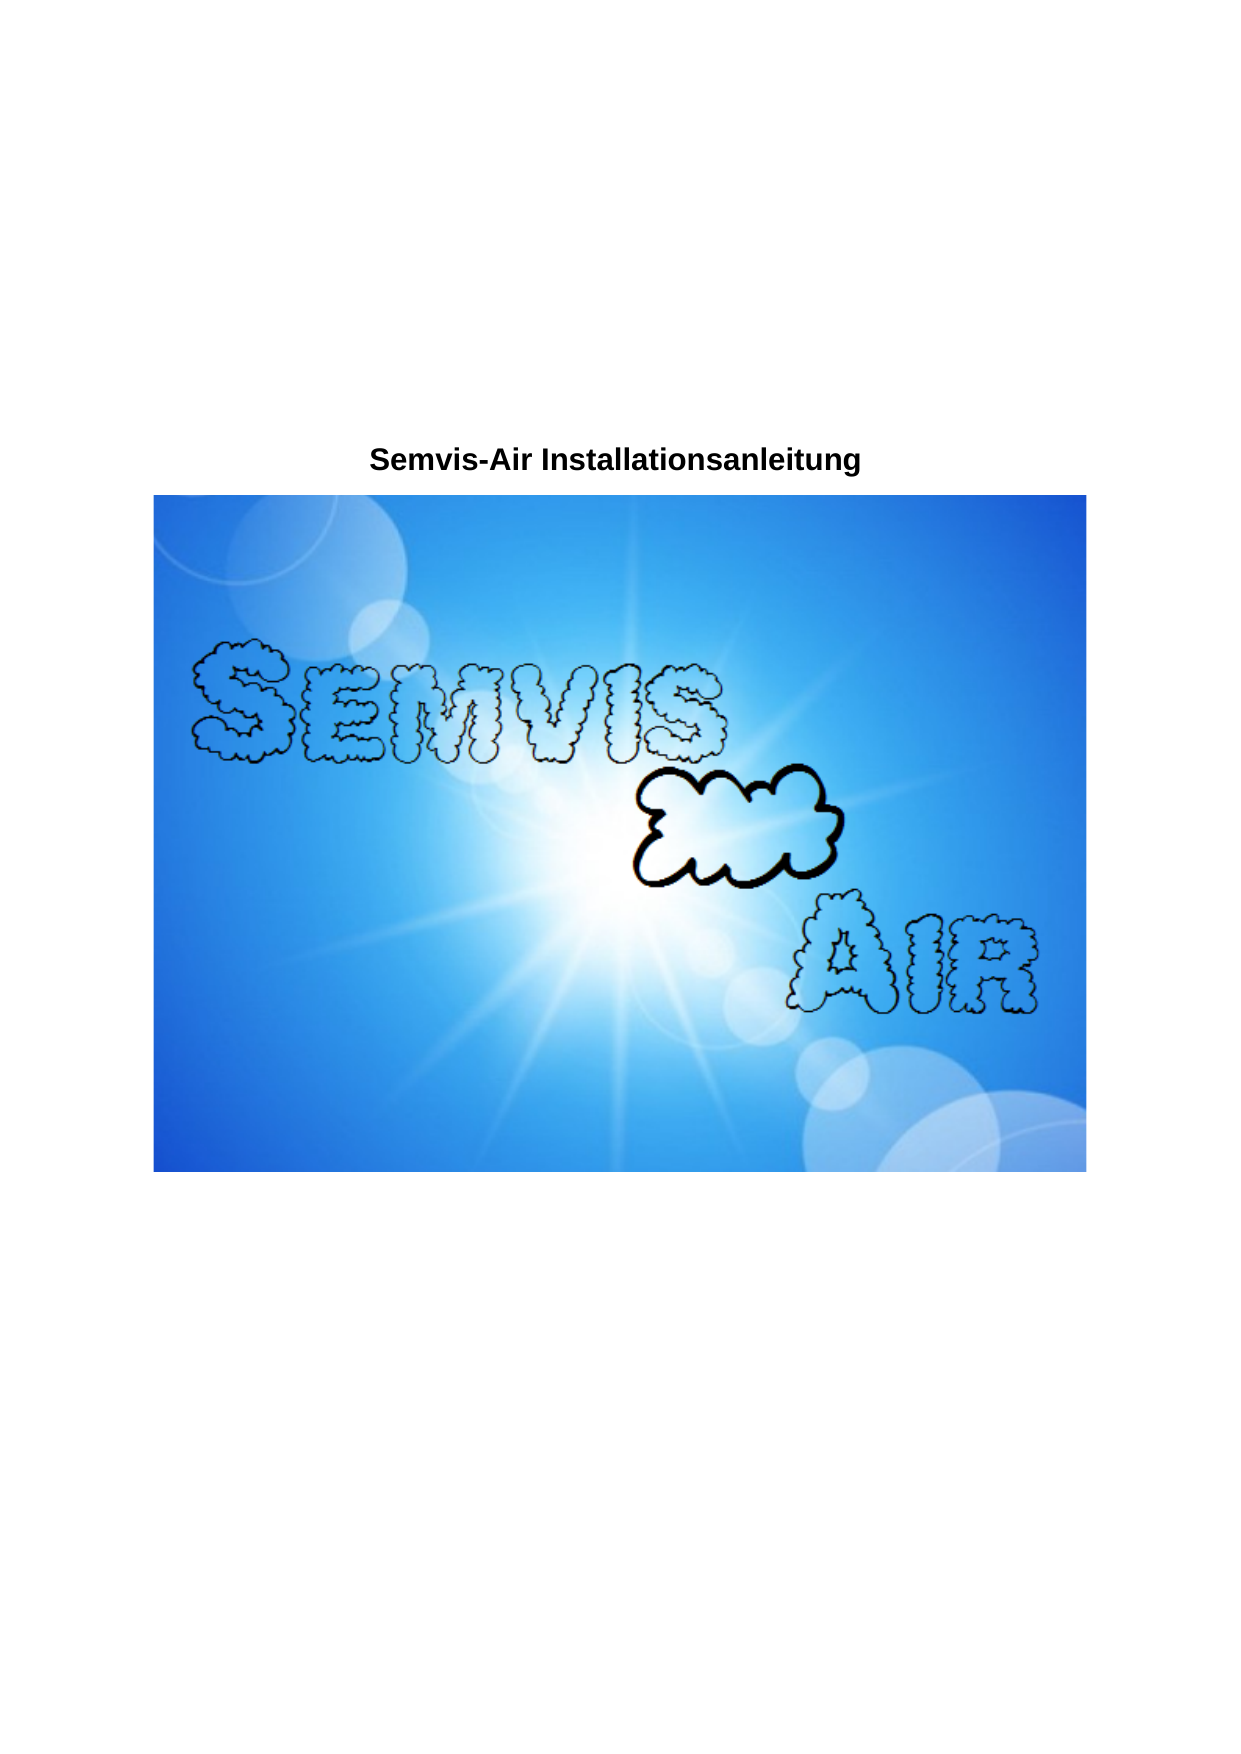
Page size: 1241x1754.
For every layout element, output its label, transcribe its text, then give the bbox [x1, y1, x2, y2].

picture [153, 495, 1087, 1172]
text Semvis-Air Installationsanleitung [118, 441, 1122, 477]
